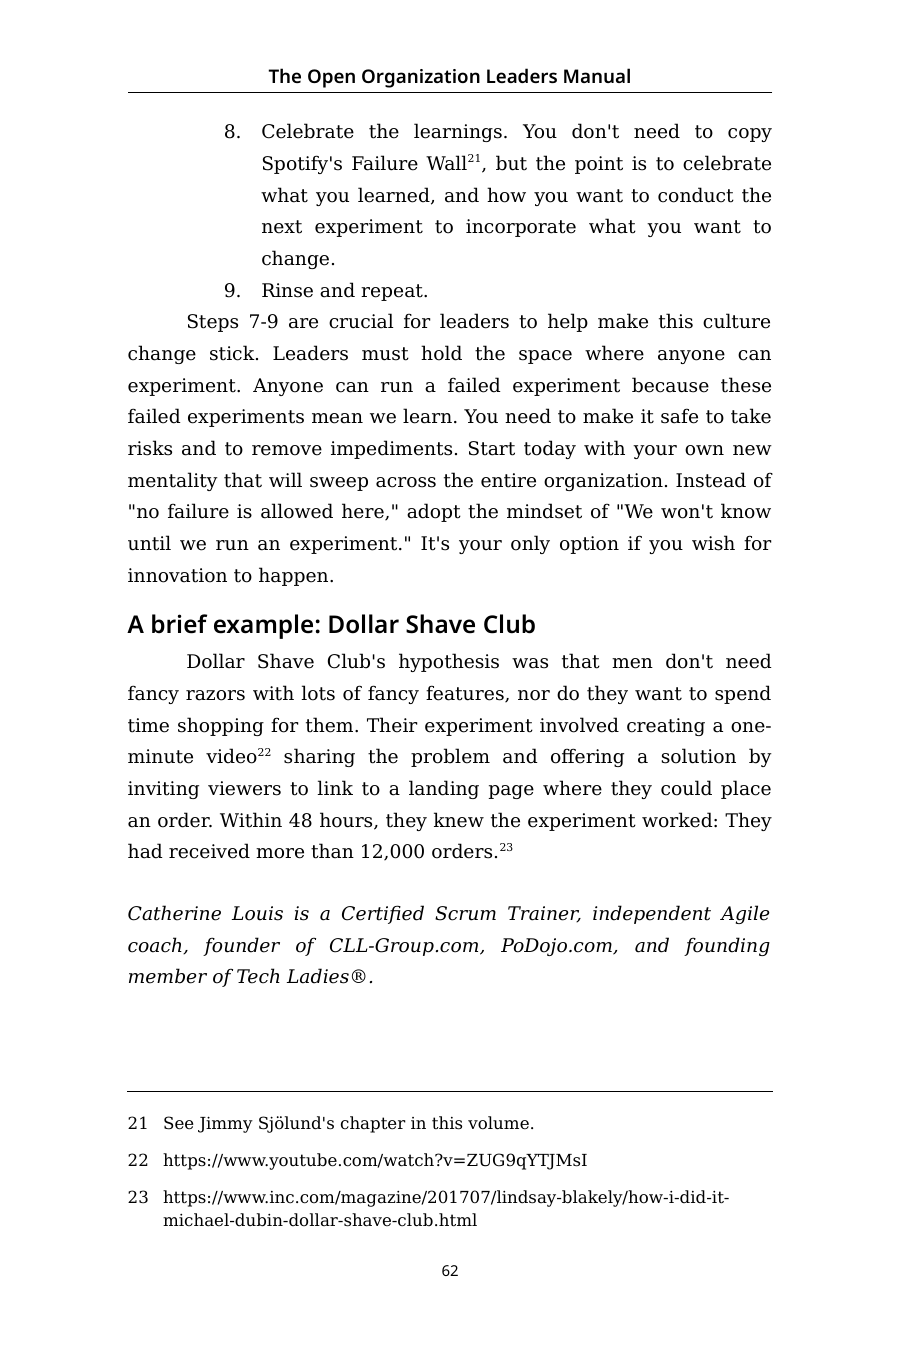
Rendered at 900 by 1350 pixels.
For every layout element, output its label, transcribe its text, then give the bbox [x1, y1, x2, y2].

text Catherine Louis is a Certified Scrum Trainer, independent Agile coach, founder of CLL-Group.com, PoDojo.com, and founding member of Tech Ladies®. [127, 903, 772, 988]
text Dollar Shave Club's hypothesis was that men don't need fancy razors with lots of fancy features, nor do they want to spend time shopping for them. Their experiment involved creating a one-minute video sharing the problem and offering a solution by inviting viewers to link to a landing page where they could place an order. Within 48 hours, they knew the experiment worked: They had received more than 12,000 orders. [127, 652, 772, 863]
subtitle A brief example: Dollar Shave Club [127, 611, 772, 639]
list Celebrate the learnings. You don't need to copy Spotify's Failure Wall, but the point is to celebrate what you learned, and how you want to conduct the next experiment to incorporate what you want to change. [223, 121, 772, 270]
text https://www.youtube.com/watch?v=ZUG9qYTJMsI [127, 1151, 772, 1171]
list See Jimmy Sjölund's chapter in this volume. [127, 1114, 772, 1133]
text https://www.inc.com/magazine/201707/lindsay-blakely/how-i-did-it-michael-dubin-dollar-shave-club.html [127, 1188, 772, 1230]
text Steps 7-9 are crucial for leaders to help make this culture change stick. Leaders must hold the space where anyone can experiment. Anyone can run a failed experiment because these failed experiments mean we learn. You need to make it safe to take risks and to remove impediments. Start today with your own new mentality that will sweep across the entire organization. Instead of "no failure is allowed here," adopt the mindset of "We won't know until we run an experiment." It's your only option if you wish for innovation to happen. [127, 311, 772, 587]
list Rinse and repeat. [223, 280, 772, 302]
